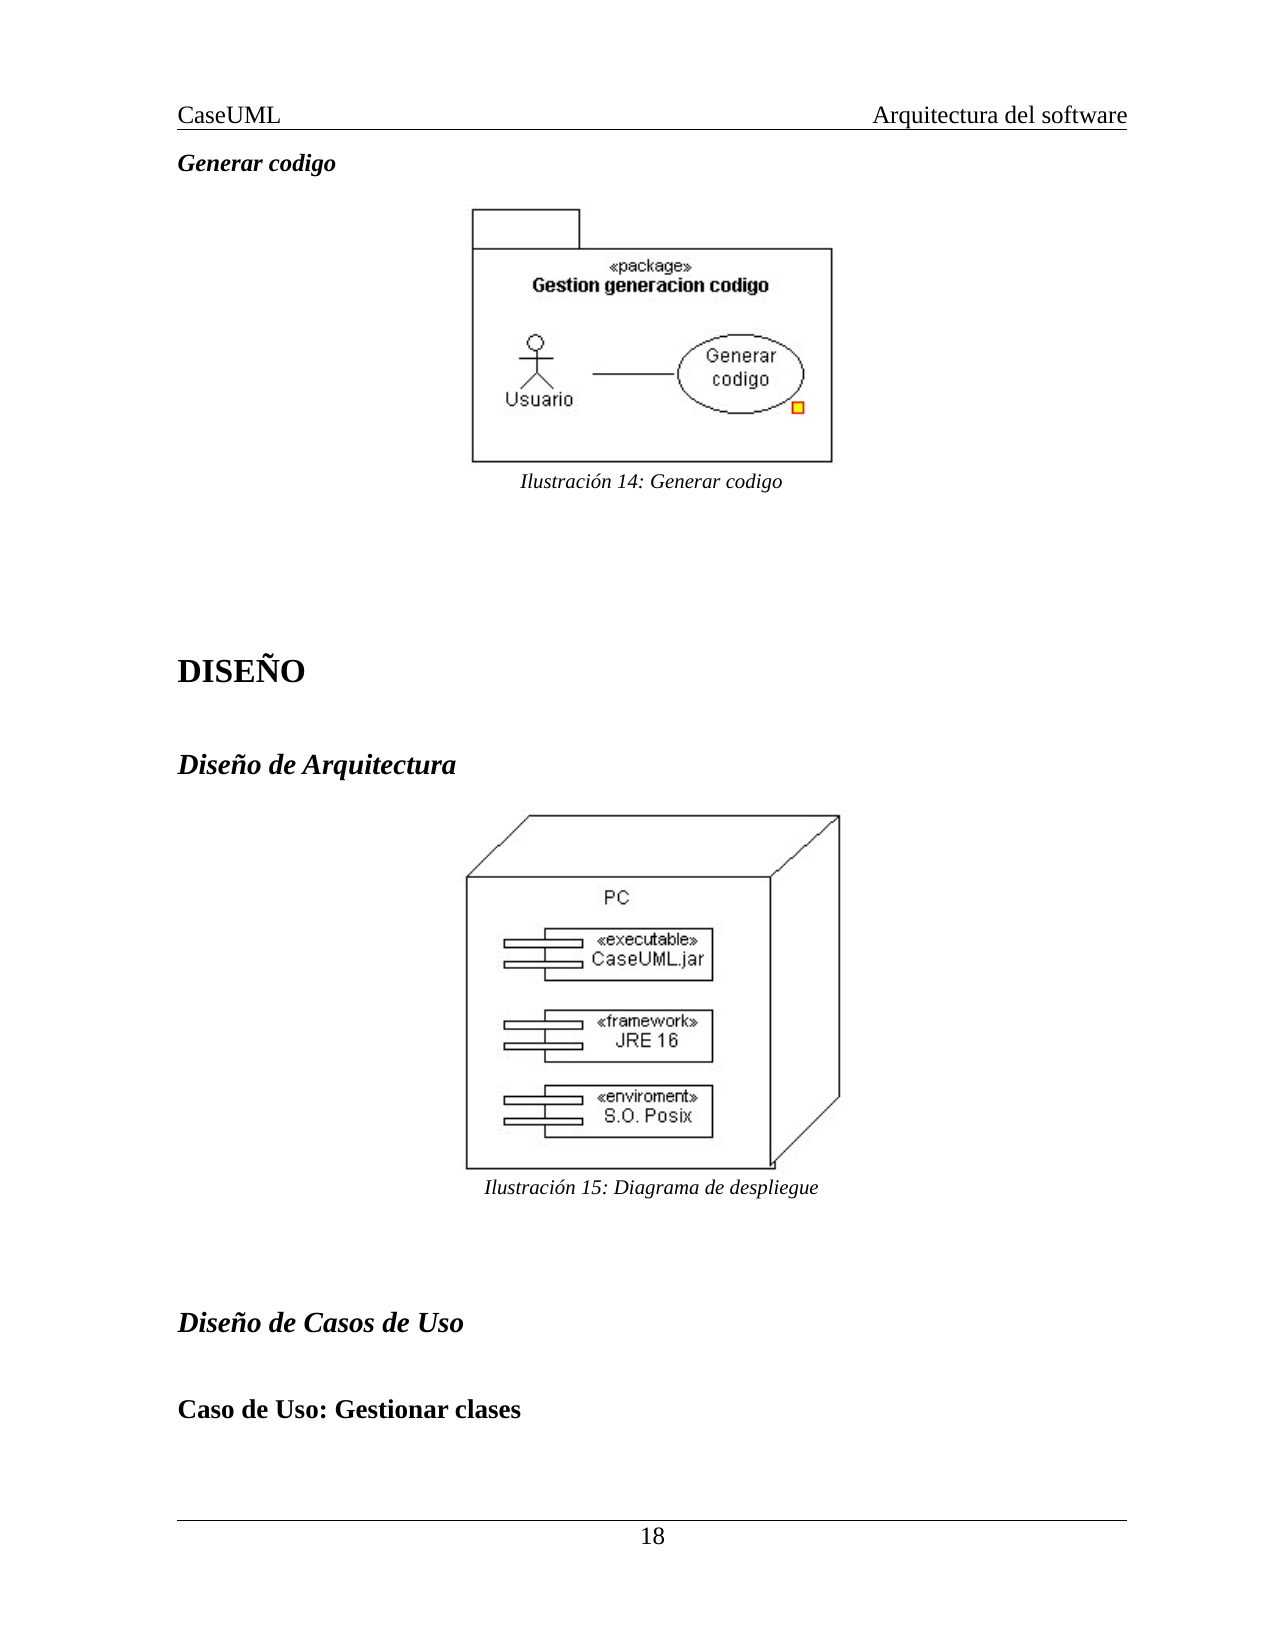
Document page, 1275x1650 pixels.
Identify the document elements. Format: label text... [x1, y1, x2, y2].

text Ilustración 15: Diagrama de despliegue [434, 822, 871, 1199]
subtitle Caso de Uso: Gestionar clases [177, 1393, 1127, 1424]
subtitle Diseño de Arquitectura [177, 747, 1127, 780]
subtitle Diseño de Casos de Uso [177, 1305, 1127, 1339]
text Ilustración 14: Generar codigo [443, 216, 862, 493]
picture [466, 203, 839, 469]
subtitle DISEÑO [177, 651, 1127, 690]
picture [460, 809, 845, 1176]
subtitle Generar codigo [177, 148, 1127, 176]
